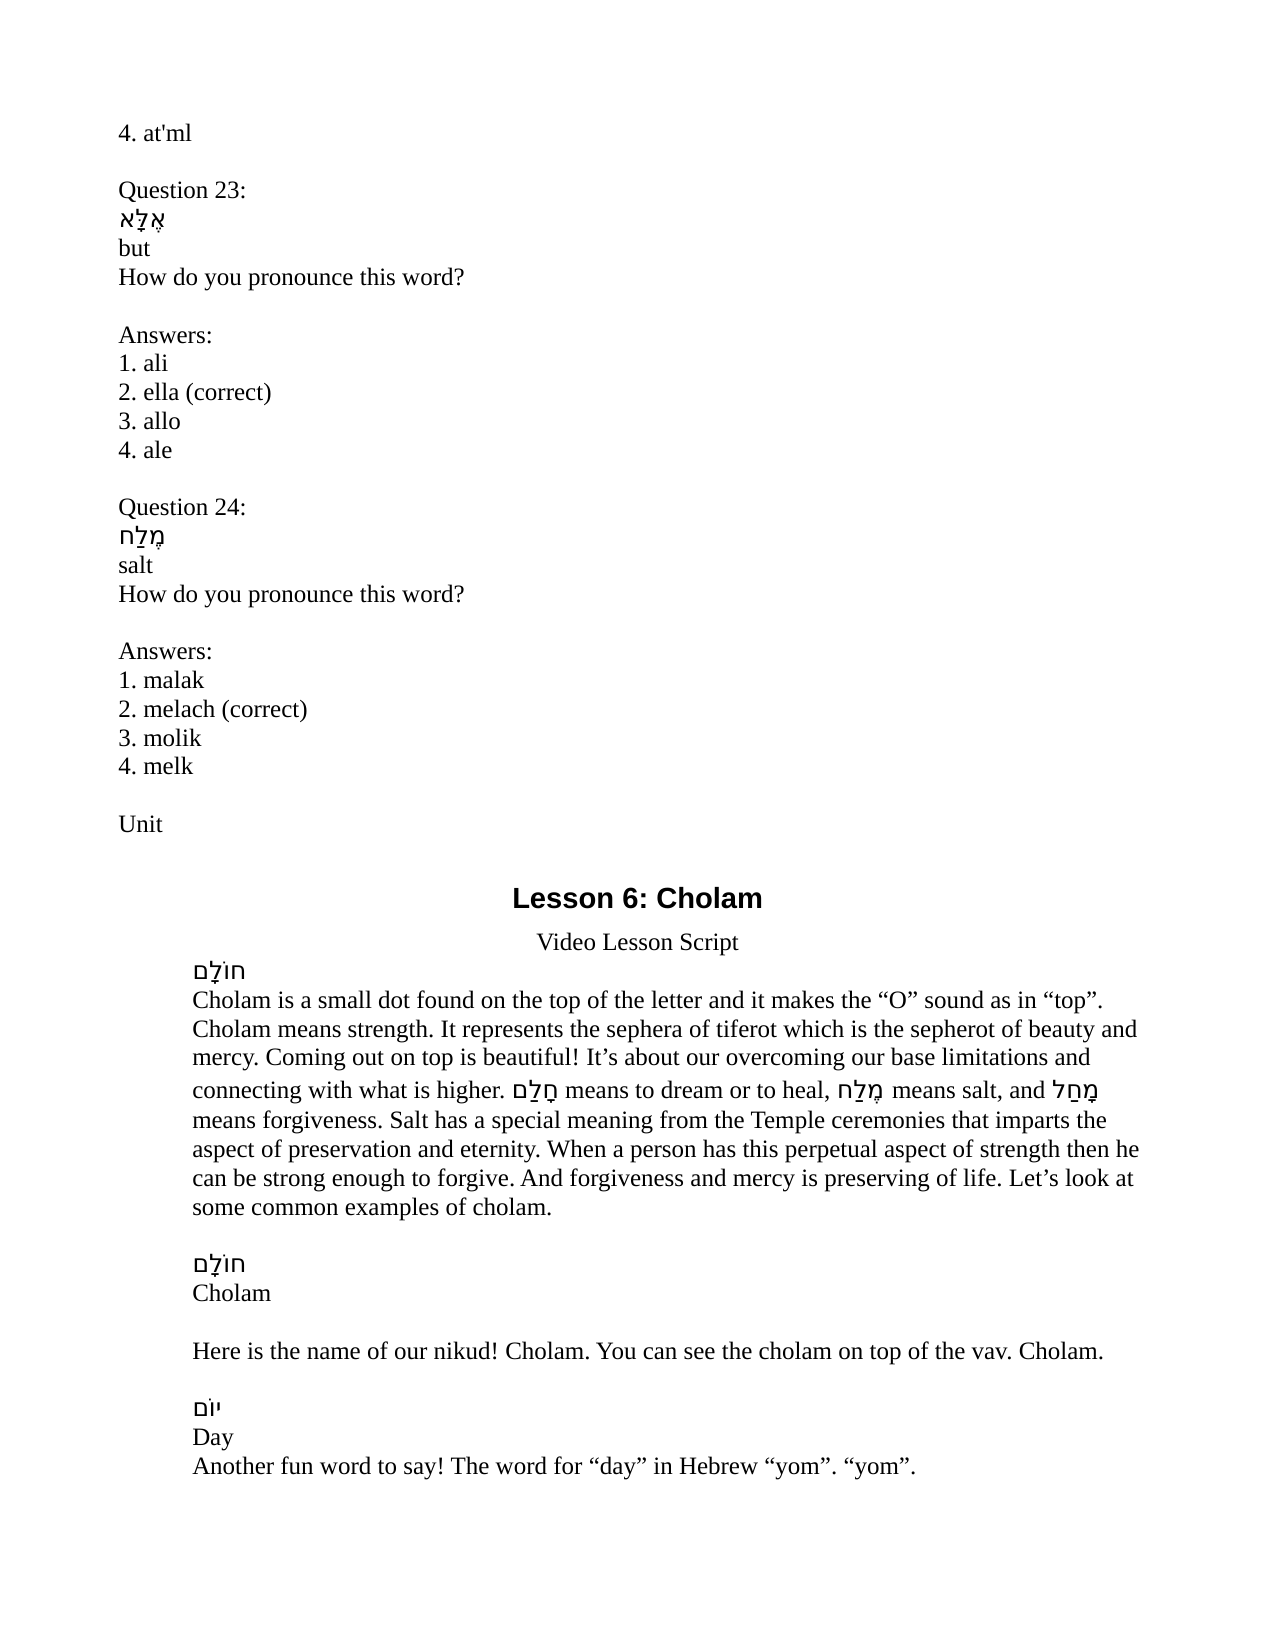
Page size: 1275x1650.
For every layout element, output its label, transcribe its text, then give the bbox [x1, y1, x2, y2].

text 4. melk [118, 751, 1157, 780]
text Answers: [118, 320, 1157, 348]
text 4. ale [118, 435, 1157, 463]
text Unit [118, 809, 1157, 838]
text Day [192, 1422, 1157, 1451]
text salt [118, 550, 1157, 579]
text Video Lesson Script [118, 927, 1157, 956]
text but [118, 233, 1157, 262]
text 2. melach (correct) [118, 694, 1157, 723]
text Question 24: [118, 492, 1157, 521]
text אֶלָּא [118, 204, 1157, 233]
text 2. ella (correct) [118, 377, 1157, 406]
text Cholam is a small dot found on the top of the letter and it makes the “O” sound as in “top”. Cholam means strength. It represents the sephera of tiferot which is the sepherot of beauty and mercy. Coming out on top is beautiful! It’s about our overcoming our base limitations and connecting with what is higher. חָלַם means to dream or to heal, מֶלַח means salt, and מָחַל means forgiveness. Salt has a special meaning from the Temple ceremonies that imparts the aspect of preservation and eternity. When a person has this perpetual aspect of strength then he can be strong enough to forgive. And forgiveness and mercy is preserving of life. Let’s look at some common examples of cholam. [192, 985, 1157, 1220]
text 4. at'ml [118, 118, 1157, 147]
text Another fun word to say! The word for “day” in Hebrew “yom”. “yom”. [192, 1451, 1157, 1480]
text Question 23: [118, 176, 1157, 204]
subtitle Lesson 6: Cholam [118, 881, 1157, 914]
text 3. allo [118, 406, 1157, 435]
text Cholam [192, 1278, 1157, 1307]
text How do you pronounce this word? [118, 579, 1157, 608]
text 3. molik [118, 723, 1157, 751]
text Here is the name of our nikud! Cholam. You can see the cholam on top of the vav. Cholam. [192, 1336, 1157, 1364]
text How do you pronounce this word? [118, 262, 1157, 291]
text חוֹלָם [192, 956, 1157, 985]
text מֶלַח [118, 521, 1157, 550]
text 1. ali [118, 348, 1157, 377]
text חוֹלָם [192, 1249, 1157, 1278]
text Answers: [118, 636, 1157, 665]
text 1. malak [118, 665, 1157, 694]
text יוֹם [192, 1393, 1157, 1422]
